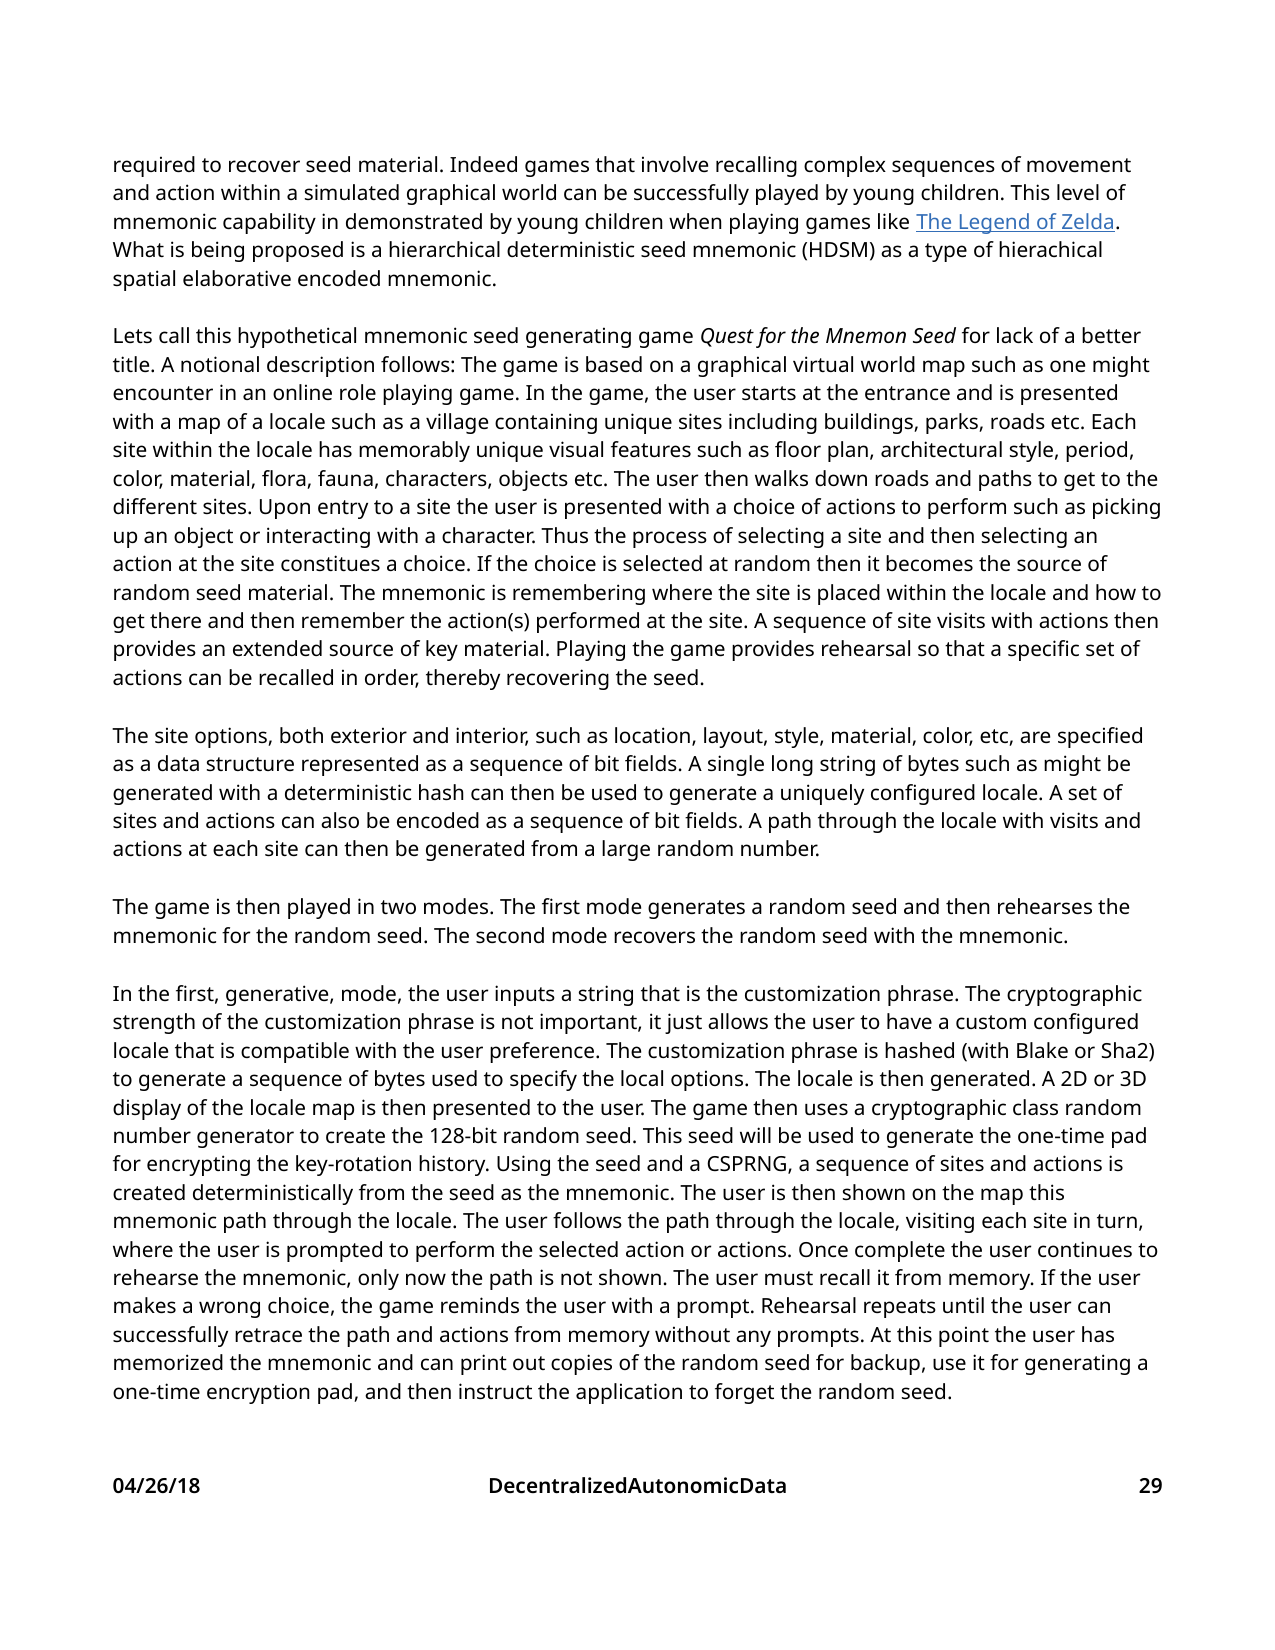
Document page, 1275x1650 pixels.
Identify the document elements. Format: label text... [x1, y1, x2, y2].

text In the first, generative, mode, the user inputs a string that is the customization phrase. The cryptographic strength of the customization phrase is not important, it just allows the user to have a custom configured locale that is compatible with the user preference. The customization phrase is hashed (with Blake or Sha2) to generate a sequence of bytes used to specify the local options. The locale is then generated. A 2D or 3D display of the locale map is then presented to the user. The game then uses a cryptographic class random number generator to create the 128-bit random seed. This seed will be used to generate the one-time pad for encrypting the key-rotation history. Using the seed and a CSPRNG, a sequence of sites and actions is created deterministically from the seed as the mnemonic. The user is then shown on the map this mnemonic path through the locale. The user follows the path through the locale, visiting each site in turn, where the user is prompted to perform the selected action or actions. Once complete the user continues to rehearse the mnemonic, only now the path is not shown. The user must recall it from memory. If the user makes a wrong choice, the game reminds the user with a prompt. Rehearsal repeats until the user can successfully retrace the path and actions from memory without any prompts. At this point the user has memorized the mnemonic and can print out copies of the random seed for backup, use it for generating a one-time encryption pad, and then instruct the application to forget the random seed. [112, 979, 1162, 1405]
text Lets call this hypothetical mnemonic seed generating game Quest for the Mnemon Seed for lack of a better title. A notional description follows: The game is based on a graphical virtual world map such as one might encounter in an online role playing game. In the game, the user starts at the entrance and is presented with a map of a locale such as a village containing unique sites including buildings, parks, roads etc. Each site within the locale has memorably unique visual features such as floor plan, architectural style, period, color, material, flora, fauna, characters, objects etc. The user then walks down roads and paths to get to the different sites. Upon entry to a site the user is presented with a choice of actions to perform such as picking up an object or interacting with a character. Thus the process of selecting a site and then selecting an action at the site constitues a choice. If the choice is selected at random then it becomes the source of random seed material. The mnemonic is remembering where the site is placed within the locale and how to get there and then remember the action(s) performed at the site. A sequence of site visits with actions then provides an extended source of key material. Playing the game provides rehearsal so that a specific set of actions can be recalled in order, thereby recovering the seed. [112, 322, 1162, 691]
text The site options, both exterior and interior, such as location, layout, style, material, color, etc, are specified as a data structure represented as a sequence of bit fields. A single long string of bytes such as might be generated with a deterministic hash can then be used to generate a uniquely configured locale. A set of sites and actions can also be encoded as a sequence of bit fields. A path through the locale with visits and actions at each site can then be generated from a large random number. [112, 721, 1162, 863]
text The game is then played in two modes. The first mode generates a random seed and then rehearses the mnemonic for the random seed. The second mode recovers the random seed with the mnemonic. [112, 892, 1162, 949]
text required to recover seed material. Indeed games that involve recalling complex sequences of movement and action within a simulated graphical world can be successfully played by young children. This level of mnemonic capability in demonstrated by young children when playing games like The Legend of Zelda. What is being proposed is a hierarchical deterministic seed mnemonic (HDSM) as a type of hierachical spatial elaborative encoded mnemonic. [112, 150, 1162, 292]
